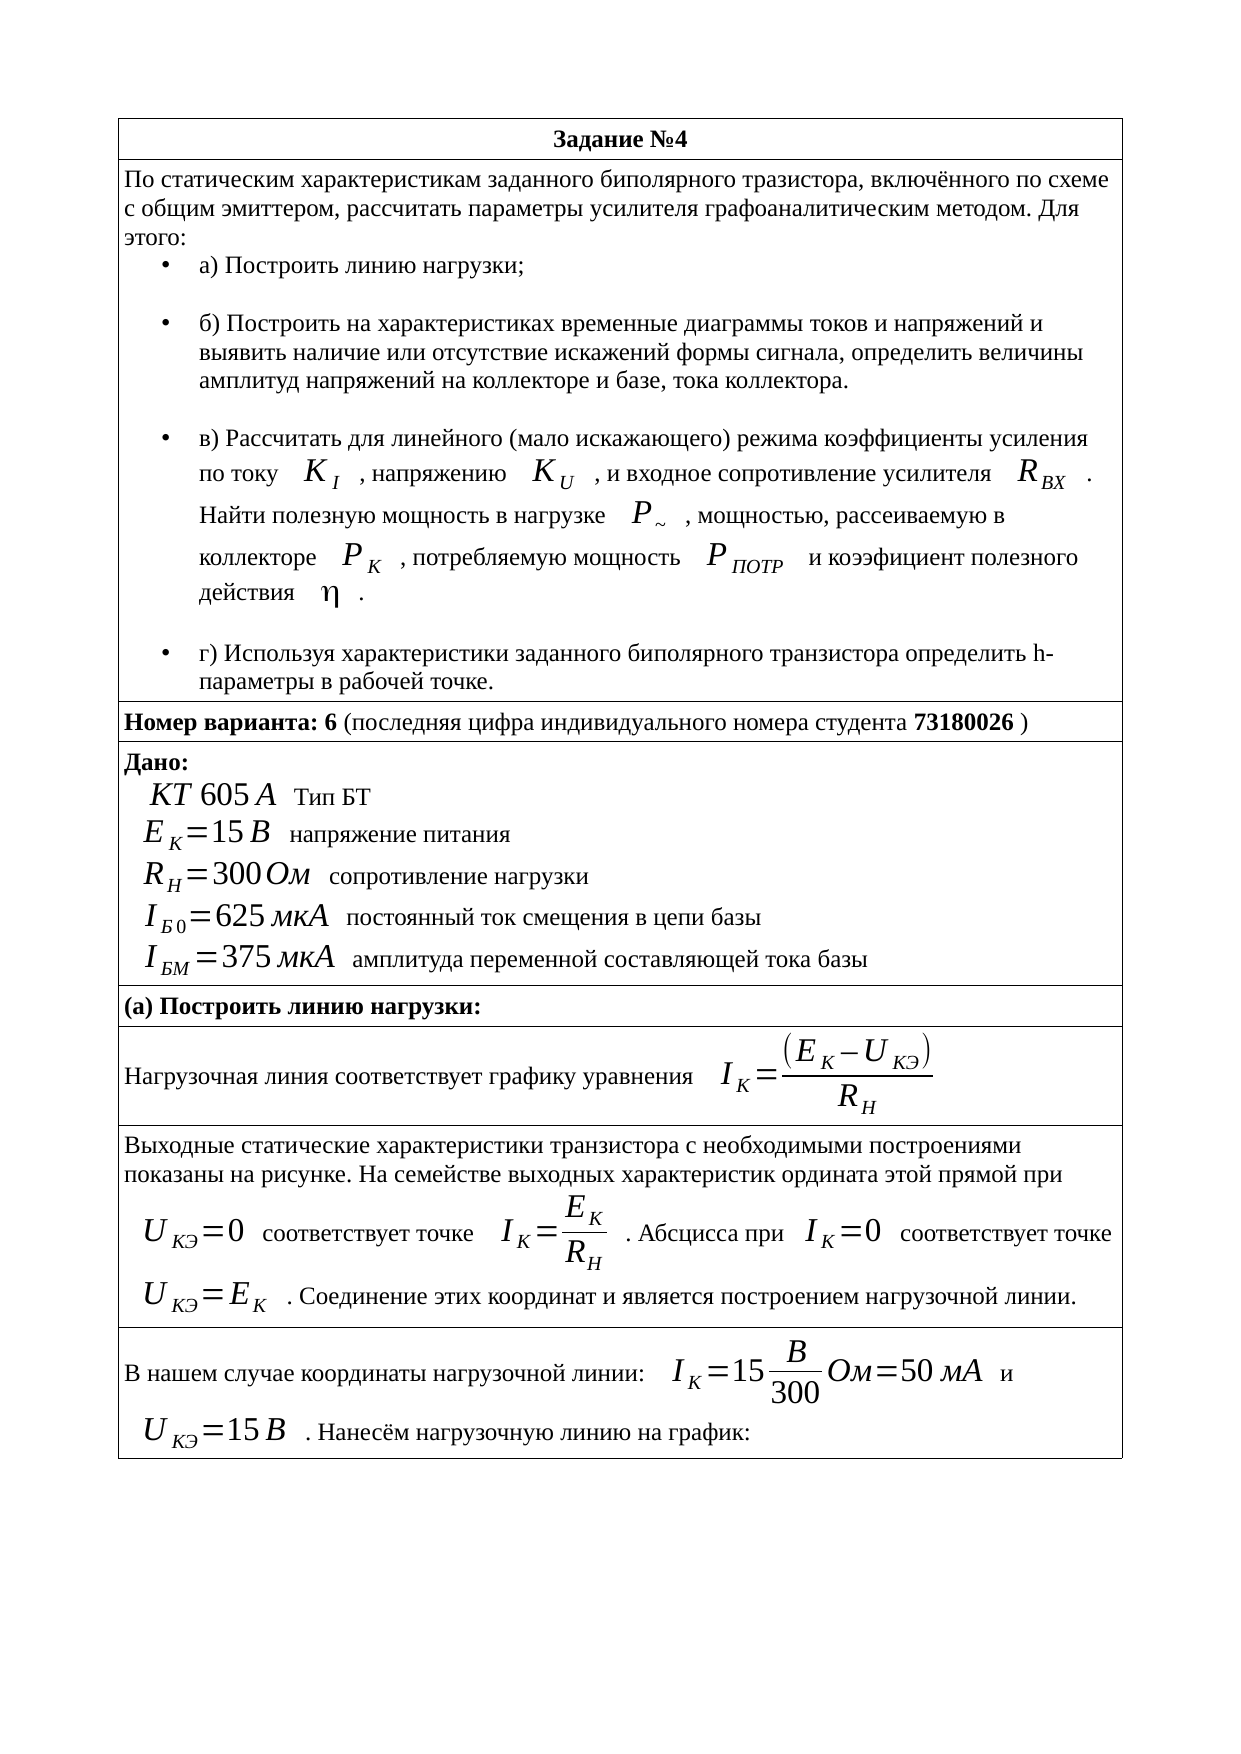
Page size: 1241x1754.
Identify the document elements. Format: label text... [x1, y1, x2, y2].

table_cell Дано: Тип БТ напряжение питания сопротивление нагрузки постоянный ток смещения в цепи базы амплитуда переменной составляющей тока базы [119, 742, 1122, 985]
table_cell По статическим характеристикам заданного биполярного тразистора, включённого по схеме с общим эмиттером, рассчитать параметры усилителя графоаналитическим методом. Для этого: а) Построить линию нагрузки; б) Построить на характеристиках временные диаграммы токов и напряжений и выявить наличие или отсутствие искажений формы сигнала, определить величины амплитуд напряжений на коллекторе и базе, тока коллектора. в) Рассчитать для линейного (мало искажающего) режима коэффициенты усиления по току , напряжению , и входное сопротивление усилителя . Найти полезную мощность в нагрузке , мощностью, рассеиваемую в коллекторе , потребляемую мощность и коээфициент полезного действия . г) Используя характеристики заданного биполярного транзистора определить h-параметры в рабочей точке. [119, 160, 1122, 701]
table_cell В нашем случае координаты нагрузочной линии: и . Нанесём нагрузочную линию на график: [119, 1328, 1122, 1458]
table_header Задание №4 [119, 119, 1122, 158]
table_cell (а) Построить линию нагрузки: [119, 986, 1122, 1026]
table_cell Нагрузочная линия соответствует графику уравнения [119, 1027, 1122, 1124]
table_cell Выходные статические характеристики транзистора с необходимыми построениями показаны на рисунке. На семействе выходных характеристик ордината этой прямой при соответствует точке . Абсцисса присоответствует точке . Соединение этих координат и является построением нагрузочной линии. [119, 1126, 1122, 1327]
table_cell Номер варианта: 6 (последняя цифра индивидуального номера студента 73180026 ) [119, 702, 1122, 741]
